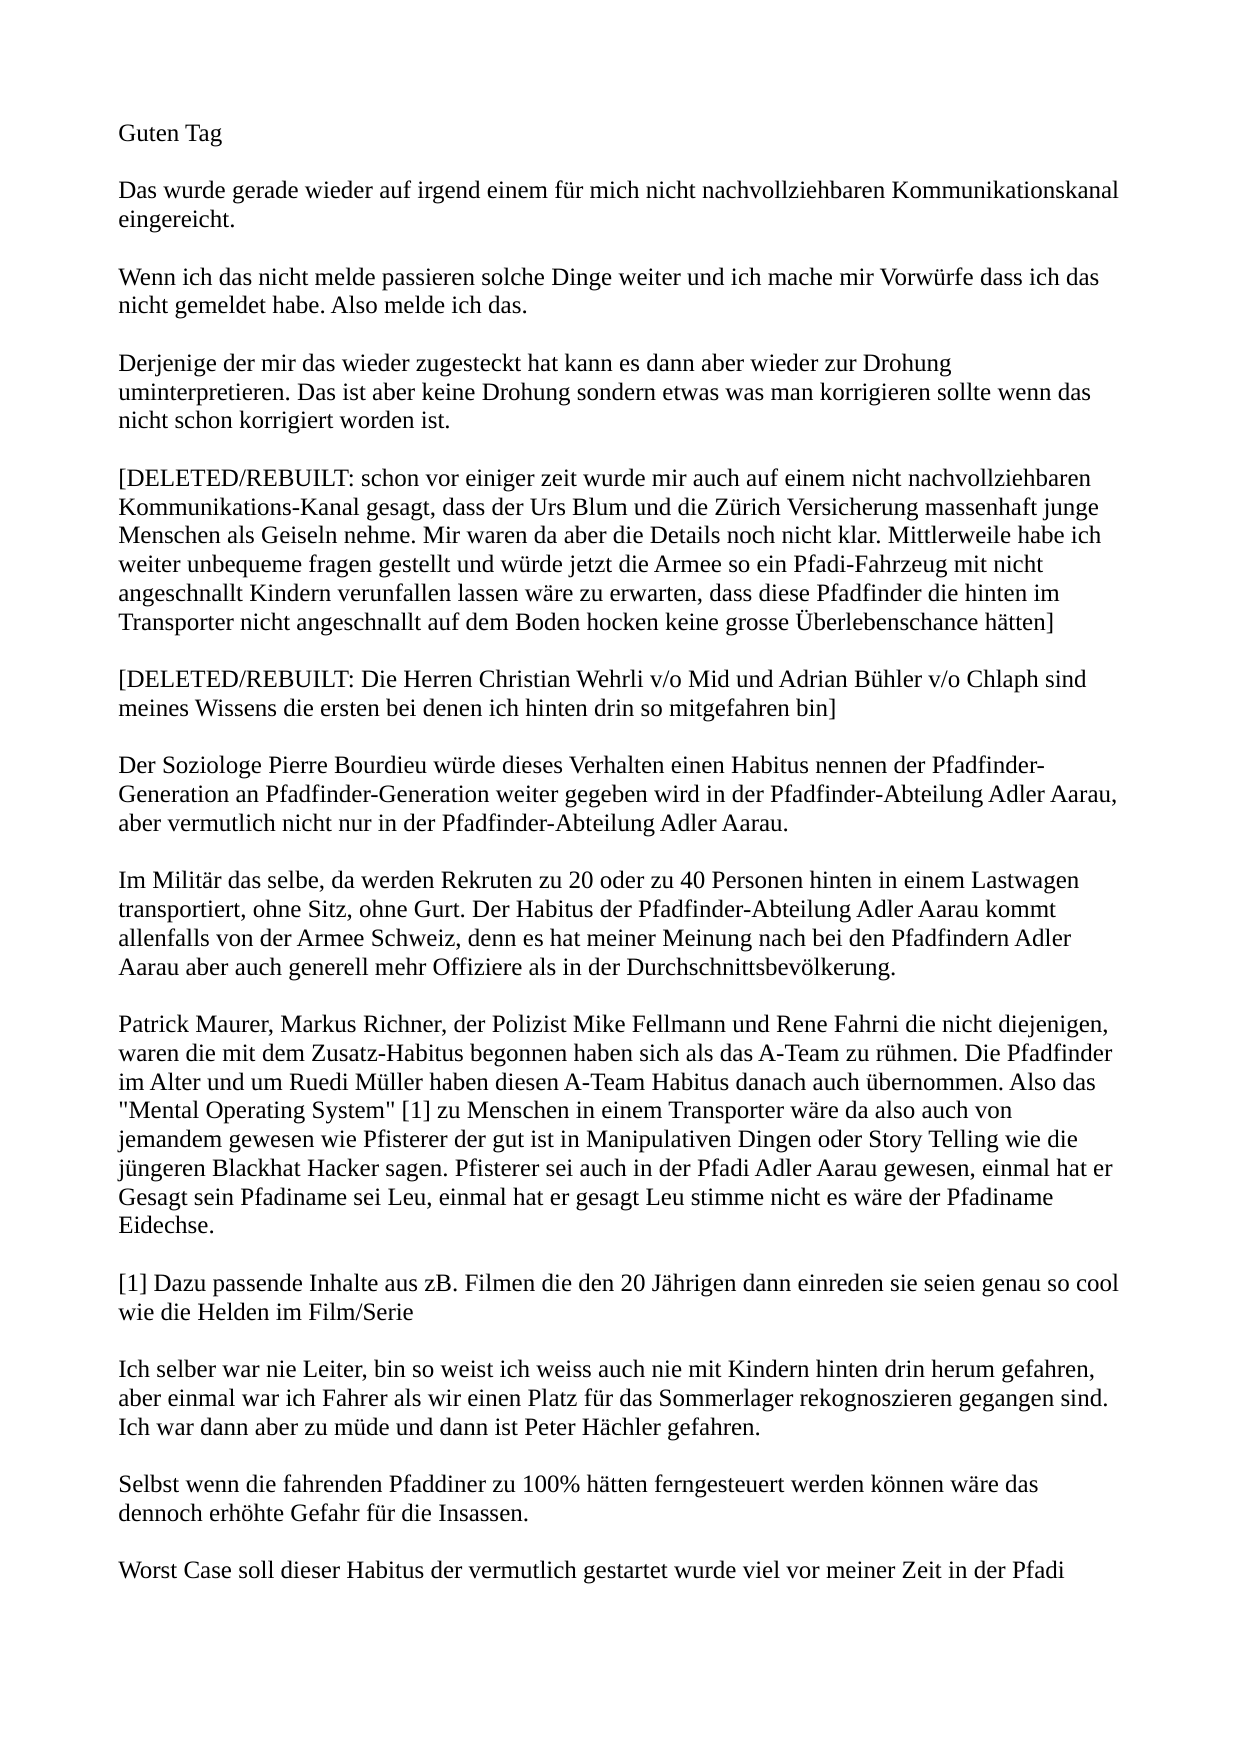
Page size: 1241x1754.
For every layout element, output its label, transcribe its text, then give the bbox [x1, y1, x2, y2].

text Guten Tag Das wurde gerade wieder auf irgend einem für mich nicht nachvollziehbaren Kommunikationskanal eingereicht. Wenn ich das nicht melde passieren solche Dinge weiter und ich mache mir Vorwürfe dass ich das nicht gemeldet habe. Also melde ich das. Derjenige der mir das wieder zugesteckt hat kann es dann aber wieder zur Drohung uminterpretieren. Das ist aber keine Drohung sondern etwas was man korrigieren sollte wenn das nicht schon korrigiert worden ist. [DELETED/REBUILT: schon vor einiger zeit wurde mir auch auf einem nicht nachvollziehbaren Kommunikations-Kanal gesagt, dass der Urs Blum und die Zürich Versicherung massenhaft junge Menschen als Geiseln nehme. Mir waren da aber die Details noch nicht klar. Mittlerweile habe ich weiter unbequeme fragen gestellt und würde jetzt die Armee so ein Pfadi-Fahrzeug mit nicht angeschnallt Kindern verunfallen lassen wäre zu erwarten, dass diese Pfadfinder die hinten im Transporter nicht angeschnallt auf dem Boden hocken keine grosse Überlebenschance hätten] [DELETED/REBUILT: Die Herren Christian Wehrli v/o Mid und Adrian Bühler v/o Chlaph sind meines Wissens die ersten bei denen ich hinten drin so mitgefahren bin] Der Soziologe Pierre Bourdieu würde dieses Verhalten einen Habitus nennen der Pfadfinder-Generation an Pfadfinder-Generation weiter gegeben wird in der Pfadfinder-Abteilung Adler Aarau, aber vermutlich nicht nur in der Pfadfinder-Abteilung Adler Aarau. Im Militär das selbe, da werden Rekruten zu 20 oder zu 40 Personen hinten in einem Lastwagen transportiert, ohne Sitz, ohne Gurt. Der Habitus der Pfadfinder-Abteilung Adler Aarau kommt allenfalls von der Armee Schweiz, denn es hat meiner Meinung nach bei den Pfadfindern Adler Aarau aber auch generell mehr Offiziere als in der Durchschnittsbevölkerung. Patrick Maurer, Markus Richner, der Polizist Mike Fellmann und Rene Fahrni die nicht diejenigen, waren die mit dem Zusatz-Habitus begonnen haben sich als das A-Team zu rühmen. Die Pfadfinder im Alter und um Ruedi Müller haben diesen A-Team Habitus danach auch übernommen. Also das "Mental Operating System" [1] zu Menschen in einem Transporter wäre da also auch von jemandem gewesen wie Pfisterer der gut ist in Manipulativen Dingen oder Story Telling wie die jüngeren Blackhat Hacker sagen. Pfisterer sei auch in der Pfadi Adler Aarau gewesen, einmal hat er Gesagt sein Pfadiname sei Leu, einmal hat er gesagt Leu stimme nicht es wäre der Pfadiname Eidechse. [1] Dazu passende Inhalte aus zB. Filmen die den 20 Jährigen dann einreden sie seien genau so cool wie die Helden im Film/Serie Ich selber war nie Leiter, bin so weist ich weiss auch nie mit Kindern hinten drin herum gefahren, aber einmal war ich Fahrer als wir einen Platz für das Sommerlager rekognoszieren gegangen sind. Ich war dann aber zu müde und dann ist Peter Hächler gefahren. Selbst wenn die fahrenden Pfaddiner zu 100% hätten ferngesteuert werden können wäre das dennoch erhöhte Gefahr für die Insassen. Worst Case soll dieser Habitus der vermutlich gestartet wurde viel vor meiner Zeit in der Pfadi [118, 118, 1122, 1584]
